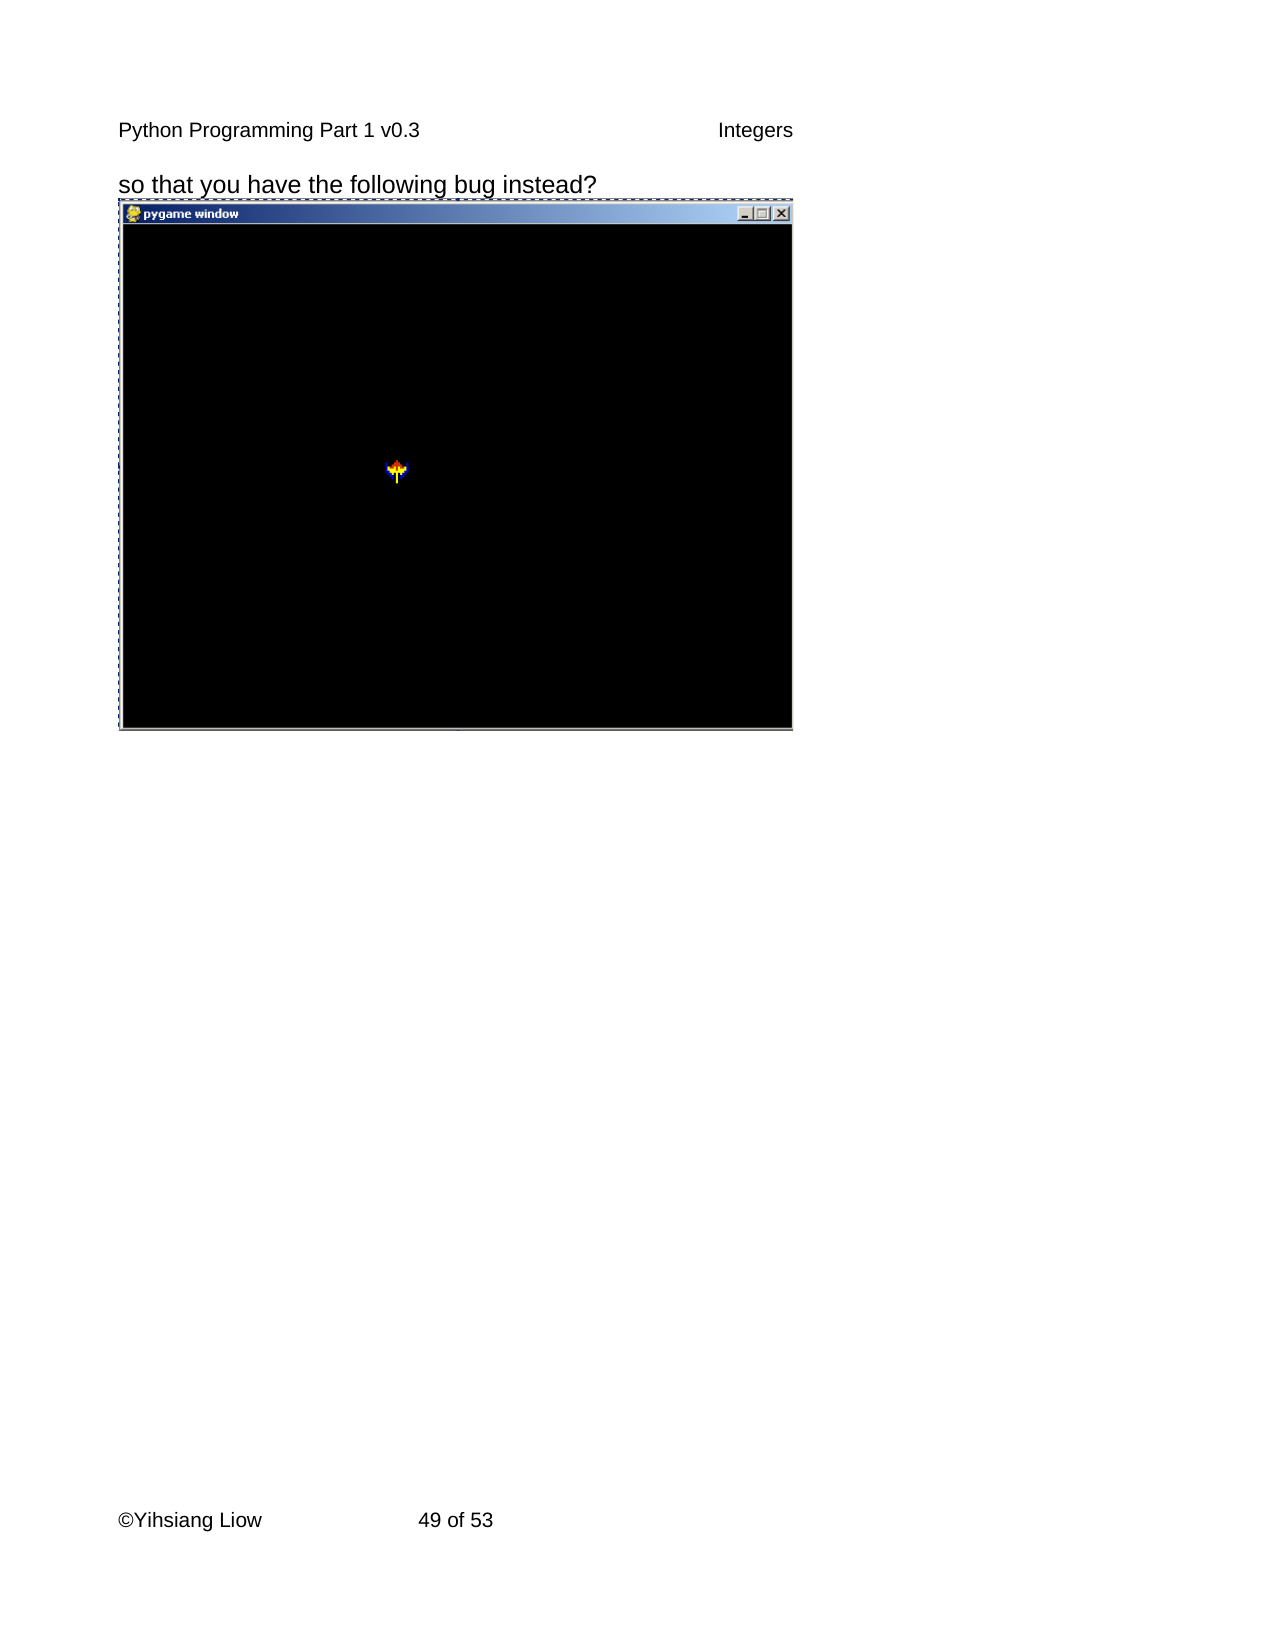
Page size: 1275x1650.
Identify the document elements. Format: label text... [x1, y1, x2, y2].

text so that you have the following bug instead? [118, 171, 793, 198]
